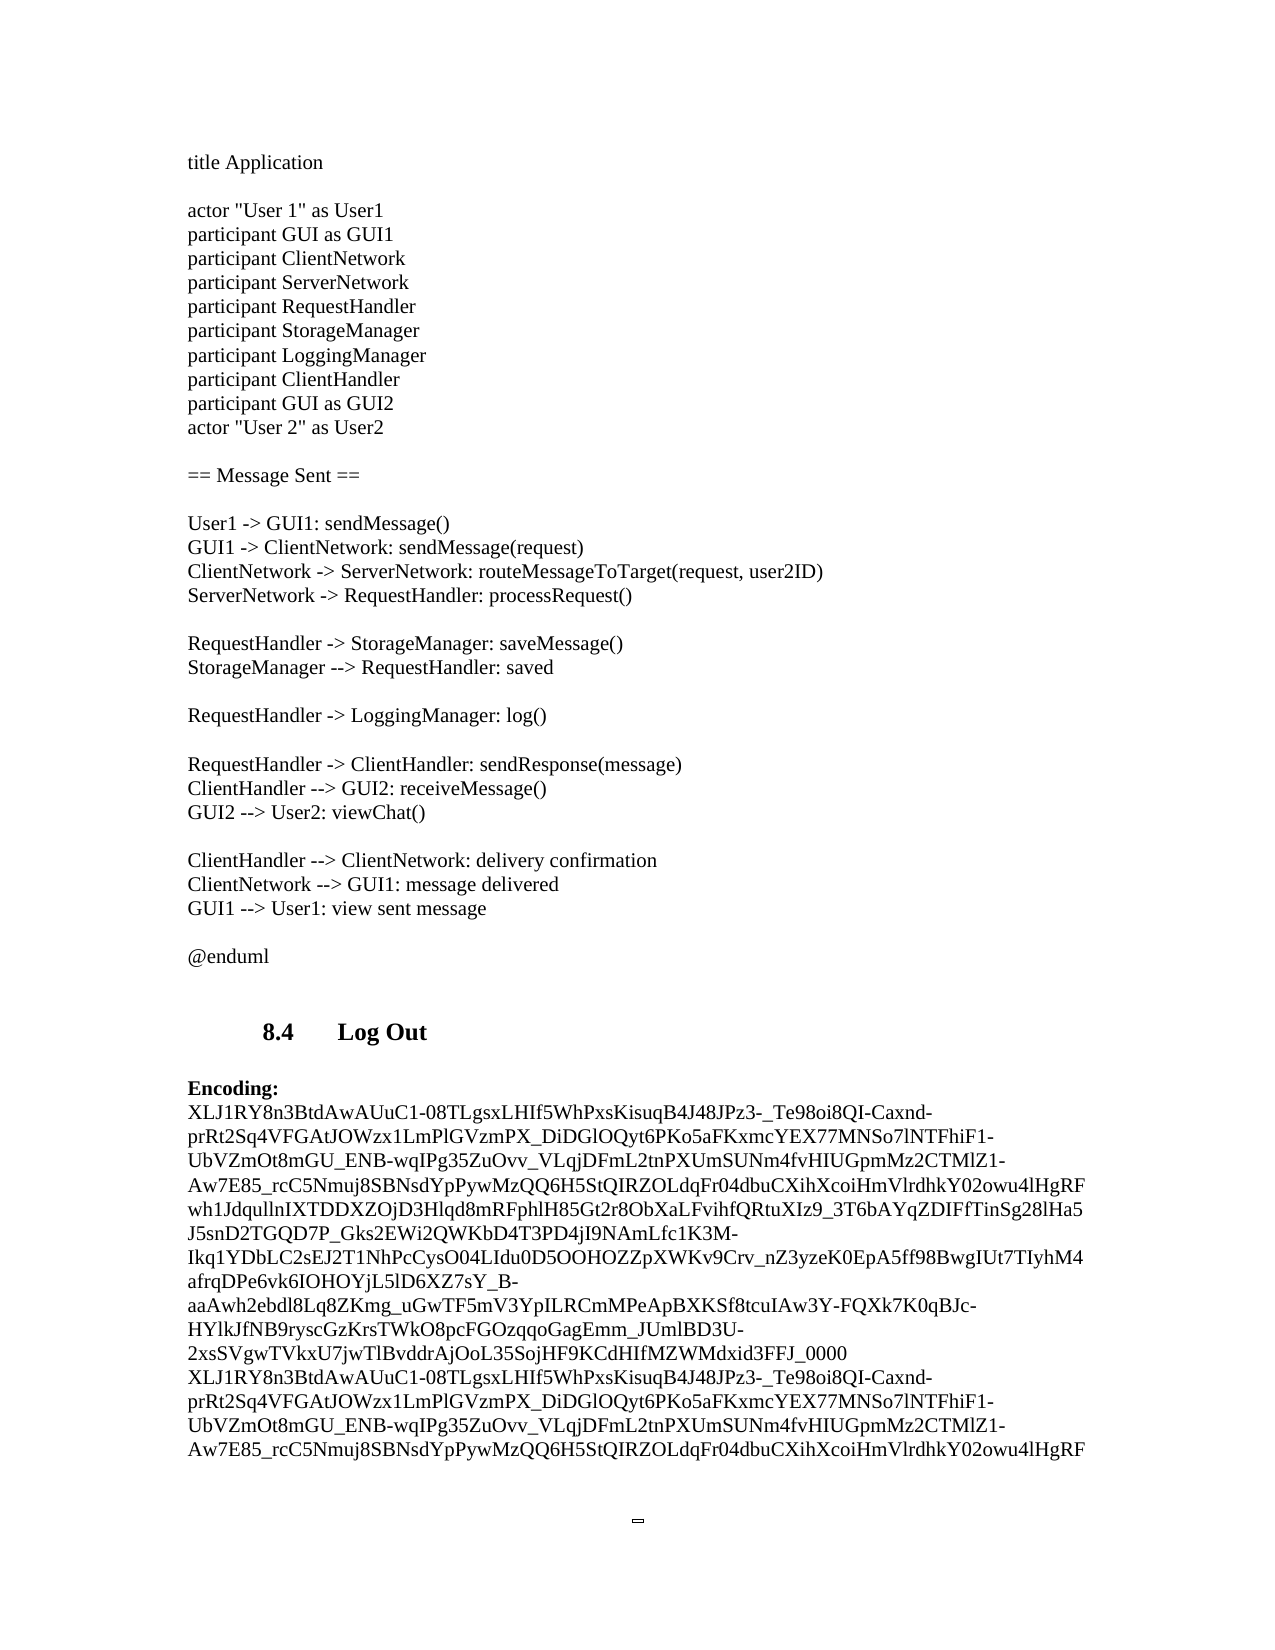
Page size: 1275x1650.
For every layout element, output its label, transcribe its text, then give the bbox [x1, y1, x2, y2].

text ClientHandler --> GUI2: receiveMessage() [187, 776, 1087, 800]
text GUI1 --> User1: view sent message [187, 896, 1087, 920]
text participant ClientHandler [187, 367, 1087, 391]
text RequestHandler -> StorageManager: saveMessage() [187, 631, 1087, 655]
text StorageManager --> RequestHandler: saved [187, 655, 1087, 679]
text ClientNetwork -> ServerNetwork: routeMessageToTarget(request, user2ID) [187, 559, 1087, 583]
text title Application [187, 150, 1087, 174]
text ClientHandler --> ClientNetwork: delivery confirmation [187, 848, 1087, 872]
text actor "User 2" as User2 [187, 415, 1087, 439]
text User1 -> GUI1: sendMessage() [187, 511, 1087, 535]
subtitle Log Out [262, 1017, 1087, 1046]
text RequestHandler -> ClientHandler: sendResponse(message) [187, 752, 1087, 776]
text participant LoggingManager [187, 342, 1087, 367]
text GUI2 --> User2: viewChat() [187, 800, 1087, 824]
text participant StorageManager [187, 318, 1087, 342]
text participant ServerNetwork [187, 270, 1087, 294]
text GUI1 -> ClientNetwork: sendMessage(request) [187, 535, 1087, 559]
text XLJ1RY8n3BtdAwAUuC1-08TLgsxLHIf5WhPxsKisuqB4J48JPz3-_Te98oi8QI-Caxnd-prRt2Sq4VFGAtJOWzx1LmPlGVzmPX_DiDGlOQyt6PKo5aFKxmcYEX77MNSo7lNTFhiF1-UbVZmOt8mGU_ENB-wqIPg35ZuOvv_VLqjDFmL2tnPXUmSUNm4fvHIUGpmMz2CTMlZ1-Aw7E85_rcC5Nmuj8SBNsdYpPywMzQQ6H5StQIRZOLdqFr04dbuCXihXcoiHmVlrdhkY02owu4lHgRFwh1JdqullnIXTDDXZOjD3Hlqd8mRFphlH85Gt2r8ObXaLFvihfQRtuXIz9_3T6bAYqZDIFfTinSg28lHa5J5snD2TGQD7P_Gks2EWi2QWKbD4T3PD4jI9NAmLfc1K3M-Ikq1YDbLC2sEJ2T1NhPcCysO04LIdu0D5OOHOZZpXWKv9Crv_nZ3yzeK0EpA5ff98BwgIUt7TIyhM4afrqDPe6vk6IOHOYjL5lD6XZ7sY_B-aaAwh2ebdl8Lq8ZKmg_uGwTF5mV3YpILRCmMPeApBXKSf8tcuIAw3Y-FQXk7K0qBJc-HYlkJfNB9ryscGzKrsTWkO8pcFGOzqqoGagEmm_JUmlBD3U-2xsSVgwTVkxU7jwTlBvddrAjOoL35SojHF9KCdHIfMZWMdxid3FFJ_0000 XLJ1RY8n3BtdAwAUuC1-08TLgsxLHIf5WhPxsKisuqB4J48JPz3-_Te98oi8QI-Caxnd-prRt2Sq4VFGAtJOWzx1LmPlGVzmPX_DiDGlOQyt6PKo5aFKxmcYEX77MNSo7lNTFhiF1-UbVZmOt8mGU_ENB-wqIPg35ZuOvv_VLqjDFmL2tnPXUmSUNm4fvHIUGpmMz2CTMlZ1-Aw7E85_rcC5Nmuj8SBNsdYpPywMzQQ6H5StQIRZOLdqFr04dbuCXihXcoiHmVlrdhkY02owu4lHgRF [187, 1100, 1087, 1461]
text participant ClientNetwork [187, 246, 1087, 270]
text @enduml [187, 944, 1087, 968]
text actor "User 1" as User1 [187, 198, 1087, 222]
text == Message Sent == [187, 463, 1087, 487]
text participant RequestHandler [187, 294, 1087, 318]
text participant GUI as GUI2 [187, 391, 1087, 415]
text participant GUI as GUI1 [187, 222, 1087, 246]
text ServerNetwork -> RequestHandler: processRequest() [187, 583, 1087, 607]
text ClientNetwork --> GUI1: message delivered [187, 872, 1087, 896]
text Encoding: [187, 1076, 1087, 1100]
text RequestHandler -> LoggingManager: log() [187, 703, 1087, 727]
